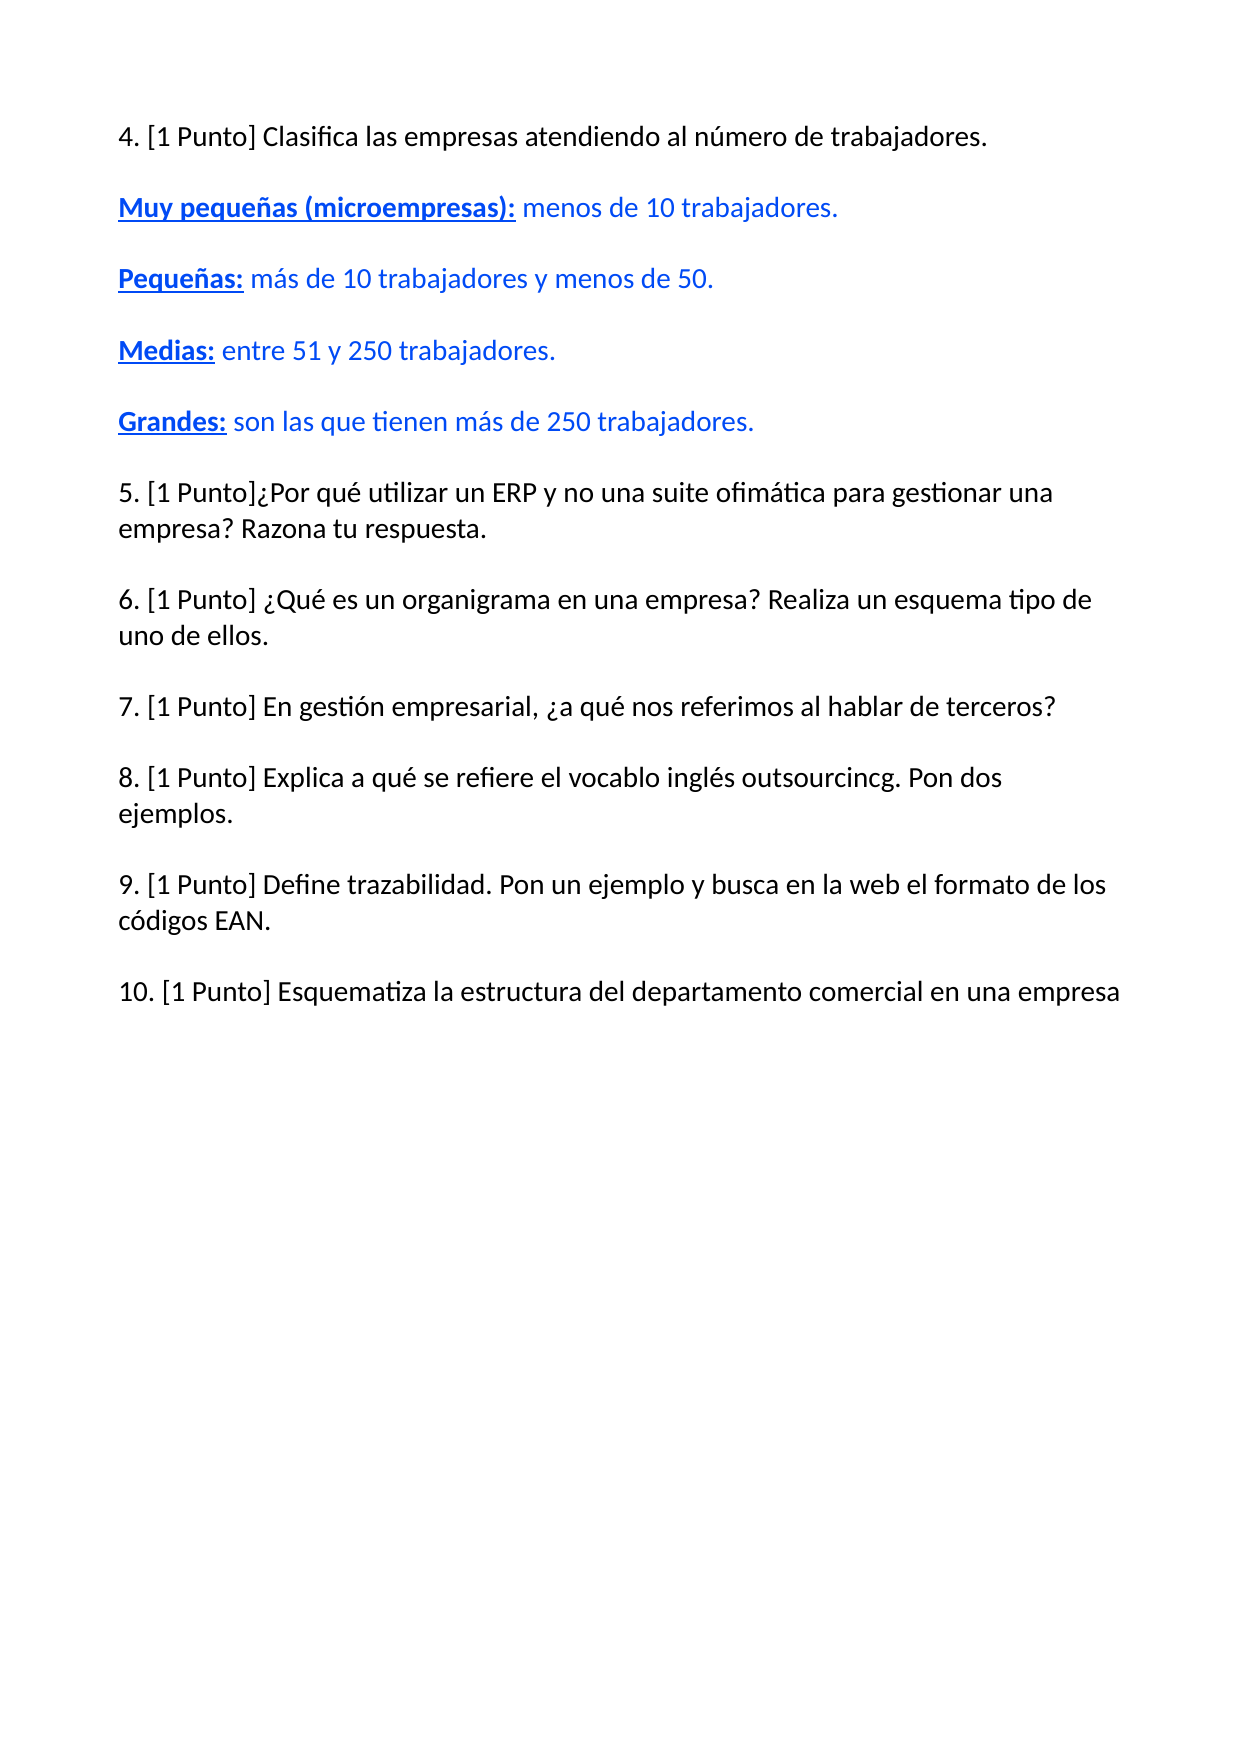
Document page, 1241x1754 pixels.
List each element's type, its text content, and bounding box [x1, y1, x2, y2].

text Medias: entre 51 y 250 trabajadores. [118, 332, 1122, 367]
text 9. [1 Punto] Define trazabilidad. Pon un ejemplo y busca en la web el formato de los códigos EAN. [118, 866, 1122, 937]
text Pequeñas: más de 10 trabajadores y menos de 50. [118, 261, 1122, 296]
text 4. [1 Punto] Clasifica las empresas atendiendo al número de trabajadores. [118, 118, 1122, 154]
text Muy pequeñas (microempresas): menos de 10 trabajadores. [118, 189, 1122, 225]
text 7. [1 Punto] En gestión empresarial, ¿a qué nos referimos al hablar de terceros? [118, 688, 1122, 724]
text 8. [1 Punto] Explica a qué se refiere el vocablo inglés outsourcincg. Pon dos ejemplos. [118, 759, 1122, 831]
text 10. [1 Punto] Esquematiza la estructura del departamento comercial en una empresa [118, 973, 1122, 1009]
text Grandes: son las que tienen más de 250 trabajadores. [118, 403, 1122, 439]
text 5. [1 Punto]¿Por qué utilizar un ERP y no una suite ofimática para gestionar una empresa? Razona tu respuesta. [118, 474, 1122, 546]
text 6. [1 Punto] ¿Qué es un organigrama en una empresa? Realiza un esquema tipo de uno de ellos. [118, 581, 1122, 652]
